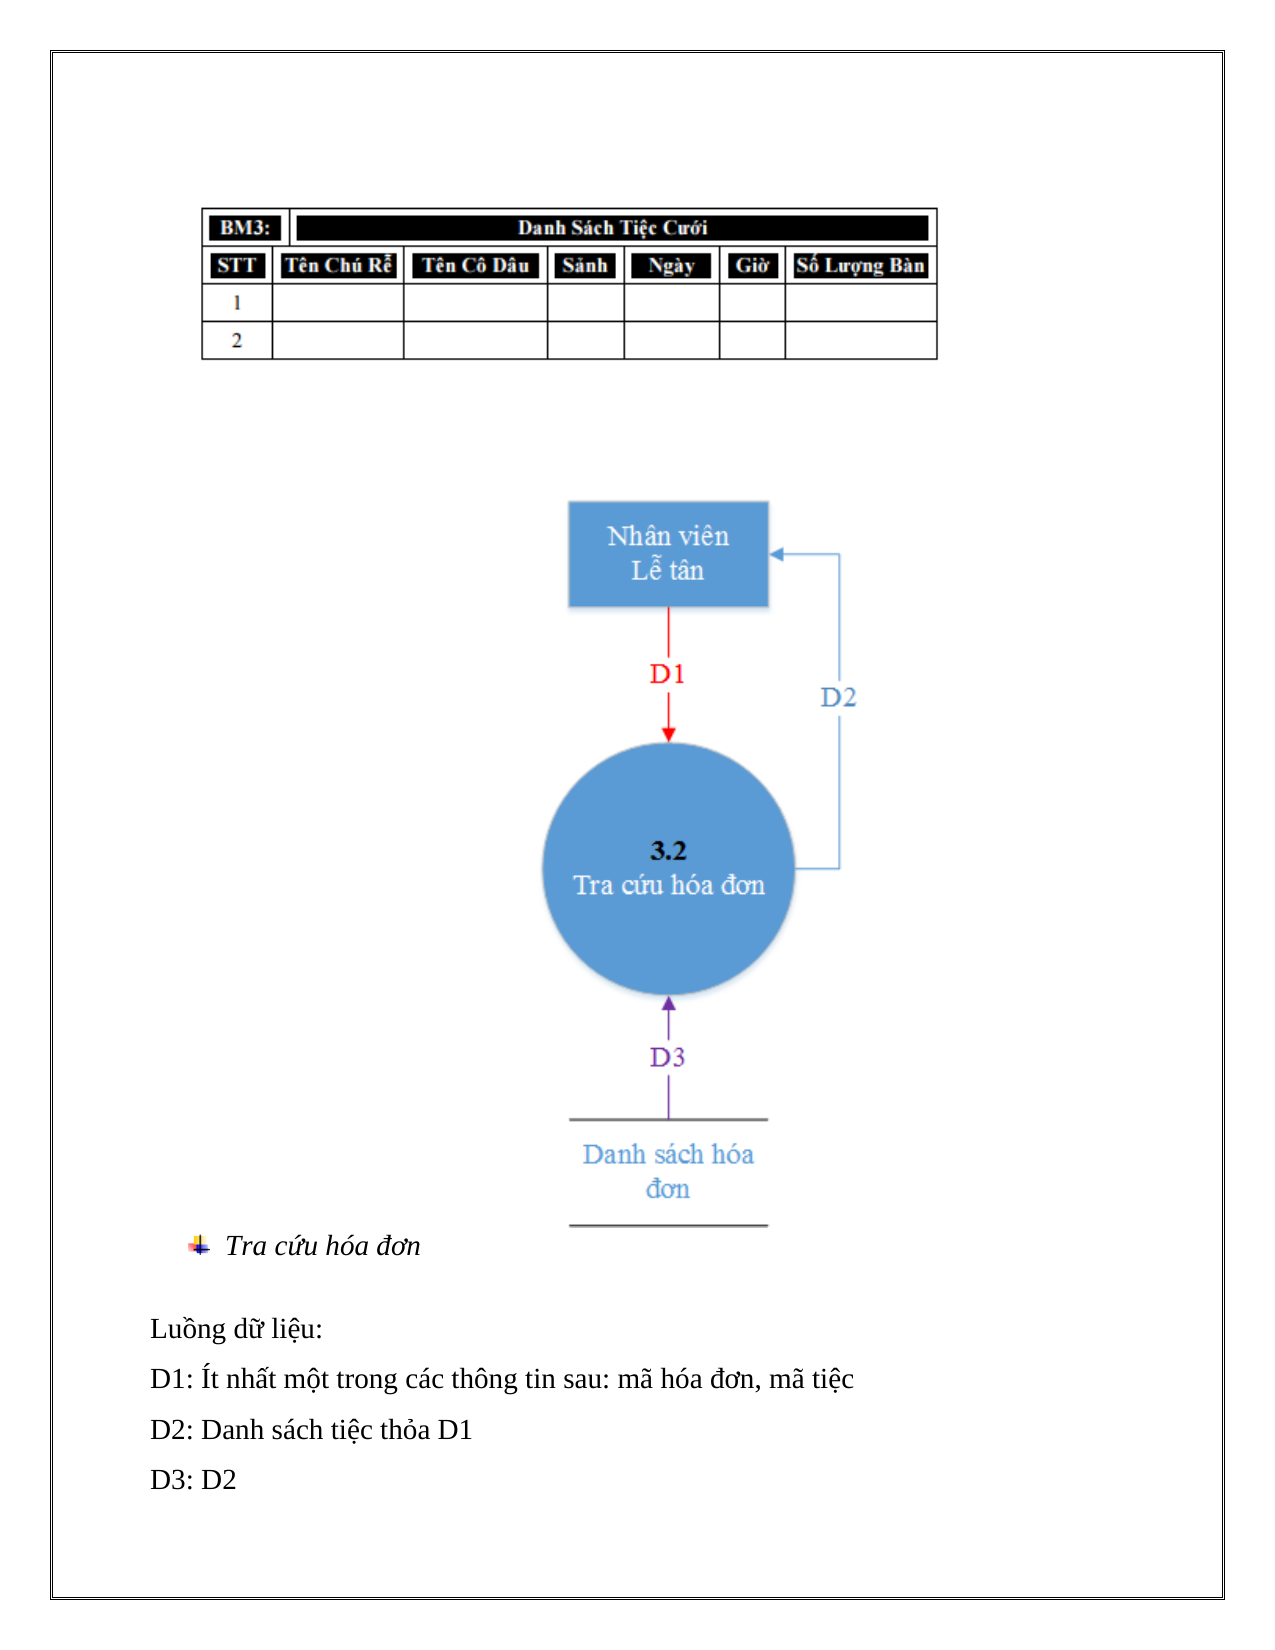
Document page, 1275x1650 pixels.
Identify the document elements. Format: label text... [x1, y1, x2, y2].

subtitle Tra cứu hóa đơn [187, 469, 1125, 1261]
text D2: Danh sách tiệc thỏa D1 [150, 1412, 1125, 1445]
text D1: Ít nhất một trong các thông tin sau: mã hóa đơn, mã tiệc [150, 1362, 1125, 1395]
text Luồng dữ liệu: [150, 1311, 1125, 1345]
text D3: D2 [150, 1462, 1125, 1496]
